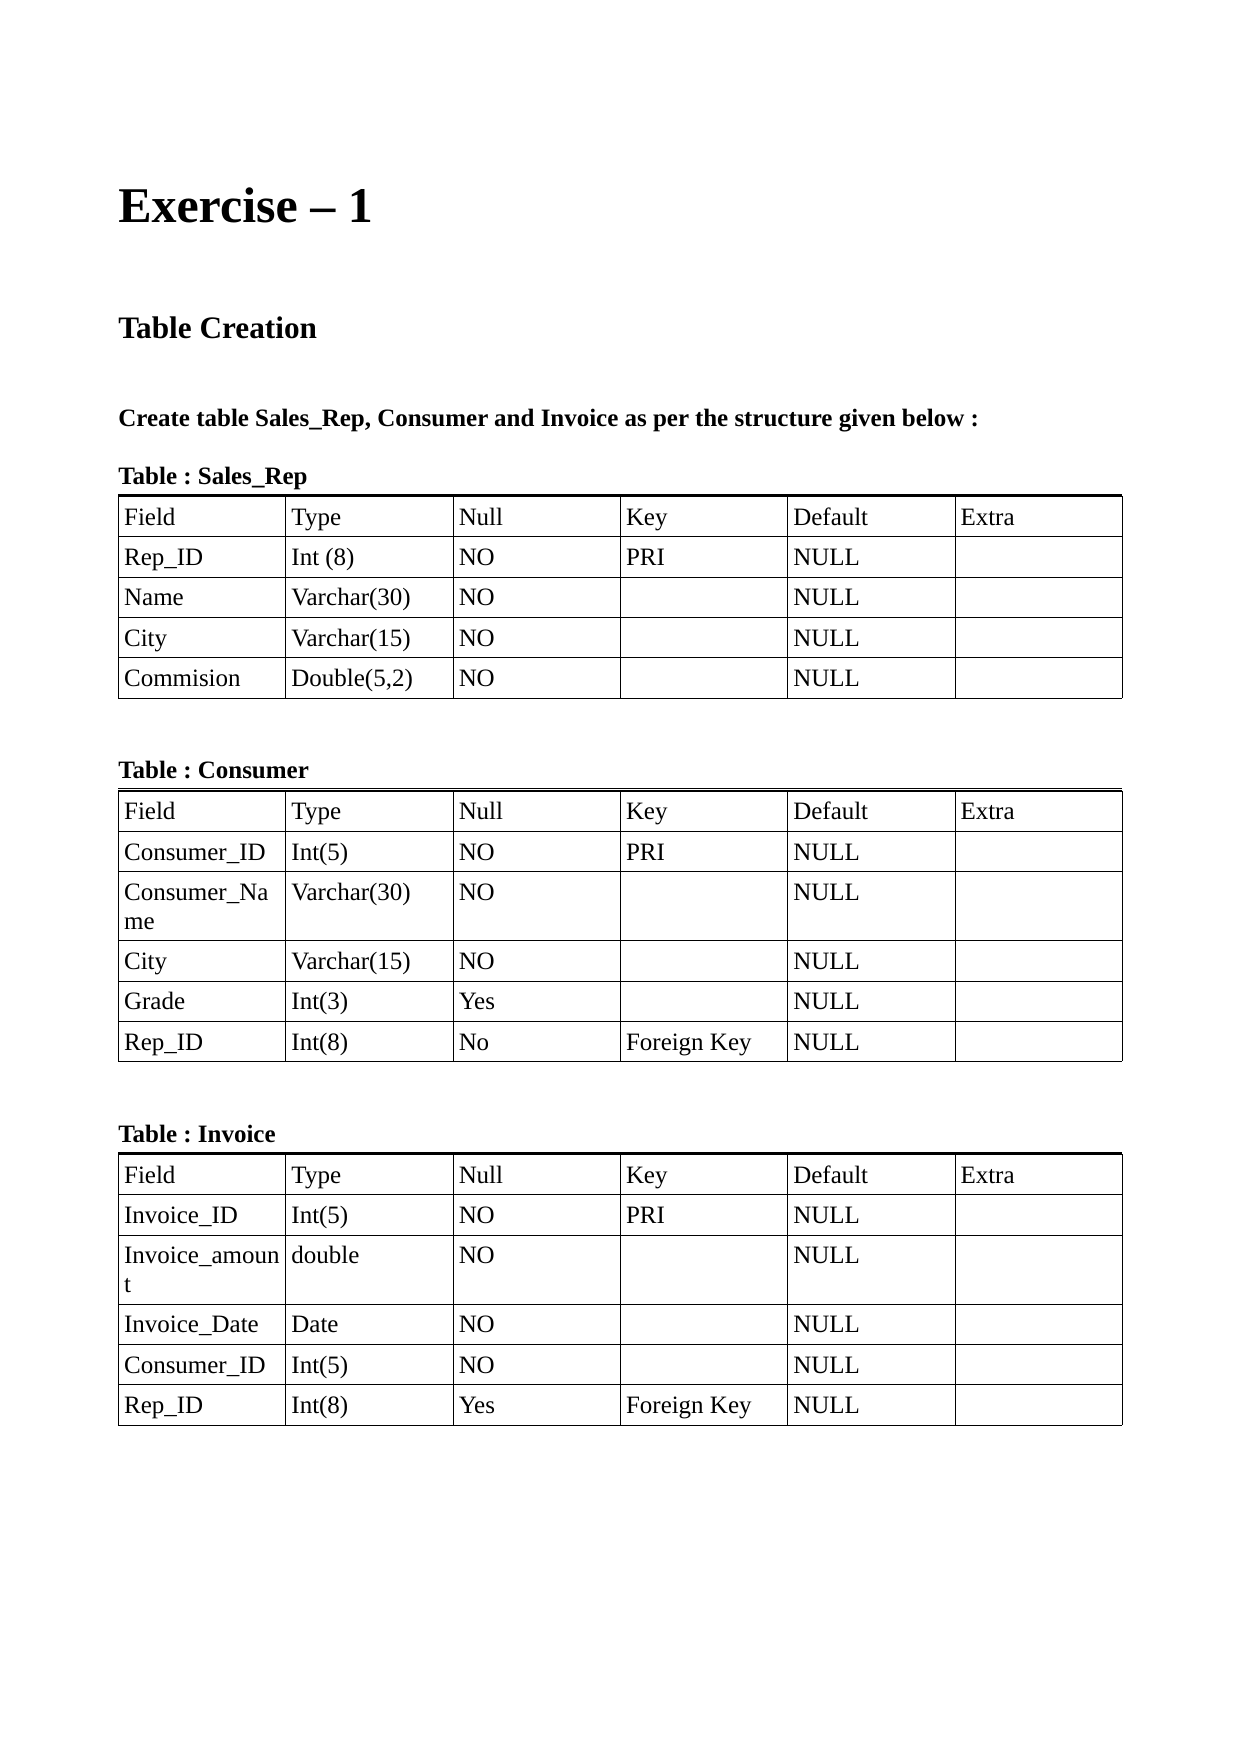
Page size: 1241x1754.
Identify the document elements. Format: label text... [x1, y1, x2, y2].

table_cell [956, 941, 1122, 981]
table_cell NO [454, 1345, 620, 1384]
table_cell Yes [454, 1385, 620, 1425]
table_header Default [788, 1155, 955, 1194]
table_cell NULL [788, 872, 955, 940]
table_cell NULL [788, 1022, 955, 1061]
table_cell [956, 1385, 1122, 1425]
table_cell Foreign Key [621, 1022, 787, 1061]
text Table : Consumer [118, 755, 1122, 788]
table_cell NO [454, 872, 620, 940]
text Table : Invoice [118, 1119, 1122, 1152]
table_cell Grade [119, 982, 285, 1021]
table_header Type [286, 497, 453, 536]
table_cell [956, 618, 1122, 657]
table_cell [956, 658, 1122, 698]
table_header Null [454, 497, 620, 536]
table_cell NO [454, 658, 620, 698]
table_cell [621, 872, 787, 940]
text Table Creation [118, 310, 1122, 346]
table_header Field [119, 792, 285, 831]
table_cell Name [119, 578, 285, 617]
table_header Key [621, 1155, 787, 1194]
table_cell Int(5) [286, 832, 453, 871]
table_cell PRI [621, 832, 787, 871]
table_cell Int(8) [286, 1022, 453, 1061]
table_cell Int(8) [286, 1385, 453, 1425]
table_cell [956, 872, 1122, 940]
table_cell City [119, 941, 285, 981]
table_cell Rep_ID [119, 1022, 285, 1061]
table_cell Varchar(30) [286, 872, 453, 940]
table_cell [621, 1345, 787, 1384]
table_cell Consumer_ID [119, 832, 285, 871]
table_header Default [788, 497, 955, 536]
table_cell NO [454, 1195, 620, 1235]
table_cell [621, 578, 787, 617]
table_cell Foreign Key [621, 1385, 787, 1425]
table_cell Rep_ID [119, 1385, 285, 1425]
table_cell NULL [788, 1305, 955, 1344]
table_header Key [621, 497, 787, 536]
table_cell NO [454, 537, 620, 577]
table_header Type [286, 792, 453, 831]
table_cell PRI [621, 537, 787, 577]
table_cell [621, 941, 787, 981]
table_cell NO [454, 1236, 620, 1304]
table_cell [621, 1305, 787, 1344]
table_header Extra [956, 792, 1122, 831]
table_cell City [119, 618, 285, 657]
table_cell [956, 578, 1122, 617]
table_header Key [621, 792, 787, 831]
table_cell NULL [788, 658, 955, 698]
table_cell [956, 1236, 1122, 1304]
table_cell Double(5,2) [286, 658, 453, 698]
table_header Extra [956, 1155, 1122, 1194]
text Table : Sales_Rep [118, 461, 1122, 494]
table_cell Varchar(30) [286, 578, 453, 617]
table_header Field [119, 1155, 285, 1194]
table_cell Commision [119, 658, 285, 698]
table_cell [621, 618, 787, 657]
table_cell double [286, 1236, 453, 1304]
table_cell PRI [621, 1195, 787, 1235]
table_cell Int(3) [286, 982, 453, 1021]
table_cell Int(5) [286, 1195, 453, 1235]
table_cell Consumer_Name [119, 872, 285, 940]
table_cell NULL [788, 1236, 955, 1304]
table_cell [621, 658, 787, 698]
table_cell [621, 1236, 787, 1304]
table_header Extra [956, 497, 1122, 536]
table_cell Invoice_ID [119, 1195, 285, 1235]
table_cell NO [454, 618, 620, 657]
text Create table Sales_Rep, Consumer and Invoice as per the structure given below : [118, 403, 1122, 432]
table_header Null [454, 1155, 620, 1194]
table_cell [621, 982, 787, 1021]
table_cell Consumer_ID [119, 1345, 285, 1384]
table_cell [956, 1345, 1122, 1384]
table_cell [956, 1195, 1122, 1235]
table_cell Invoice_Date [119, 1305, 285, 1344]
table_cell Varchar(15) [286, 618, 453, 657]
table_cell Rep_ID [119, 537, 285, 577]
table_header Field [119, 497, 285, 536]
table_cell Varchar(15) [286, 941, 453, 981]
table_cell Date [286, 1305, 453, 1344]
table_cell NULL [788, 537, 955, 577]
table_cell Invoice_amount [119, 1236, 285, 1304]
table_cell NULL [788, 578, 955, 617]
table_cell [956, 1022, 1122, 1061]
table_cell [956, 982, 1122, 1021]
table_cell [956, 1305, 1122, 1344]
table_cell NO [454, 941, 620, 981]
table_cell NULL [788, 1195, 955, 1235]
table_cell NO [454, 832, 620, 871]
table_cell NULL [788, 1385, 955, 1425]
table_cell NO [454, 578, 620, 617]
table_cell No [454, 1022, 620, 1061]
table_cell [956, 832, 1122, 871]
text Exercise – 1 [118, 176, 1122, 233]
table_header Null [454, 792, 620, 831]
table_cell NO [454, 1305, 620, 1344]
table_cell NULL [788, 982, 955, 1021]
table_header Type [286, 1155, 453, 1194]
table_cell NULL [788, 618, 955, 657]
table_cell NULL [788, 832, 955, 871]
table_cell [956, 537, 1122, 577]
table_cell NULL [788, 941, 955, 981]
table_cell Int (8) [286, 537, 453, 577]
table_cell Int(5) [286, 1345, 453, 1384]
table_header Default [788, 792, 955, 831]
table_cell Yes [454, 982, 620, 1021]
table_cell NULL [788, 1345, 955, 1384]
